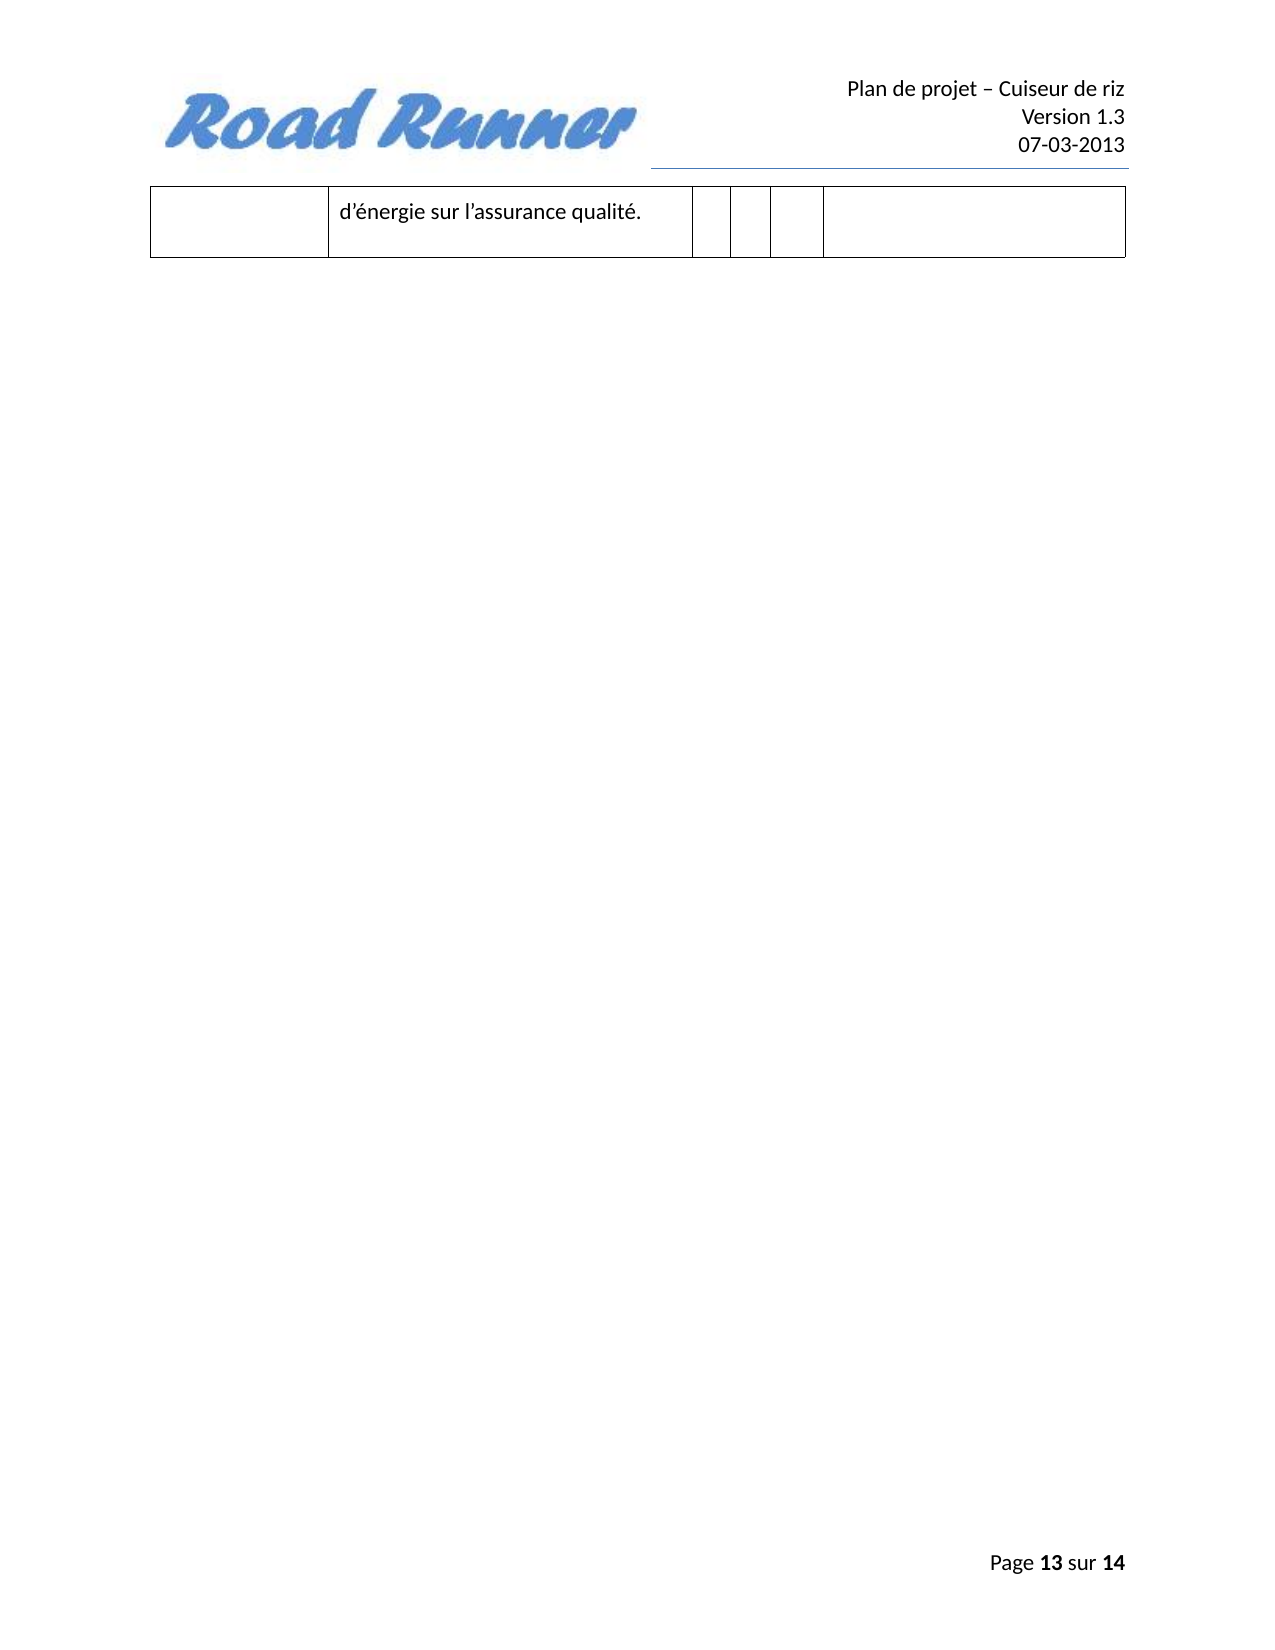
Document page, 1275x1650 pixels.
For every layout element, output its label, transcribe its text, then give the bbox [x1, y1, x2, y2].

table_cell [693, 187, 730, 257]
table_cell [771, 187, 823, 257]
picture [150, 73, 651, 173]
table_cell d’énergie sur l’assurance qualité. [329, 187, 692, 257]
table_cell [731, 187, 770, 257]
table_cell [151, 187, 328, 257]
table_cell [824, 187, 1125, 257]
